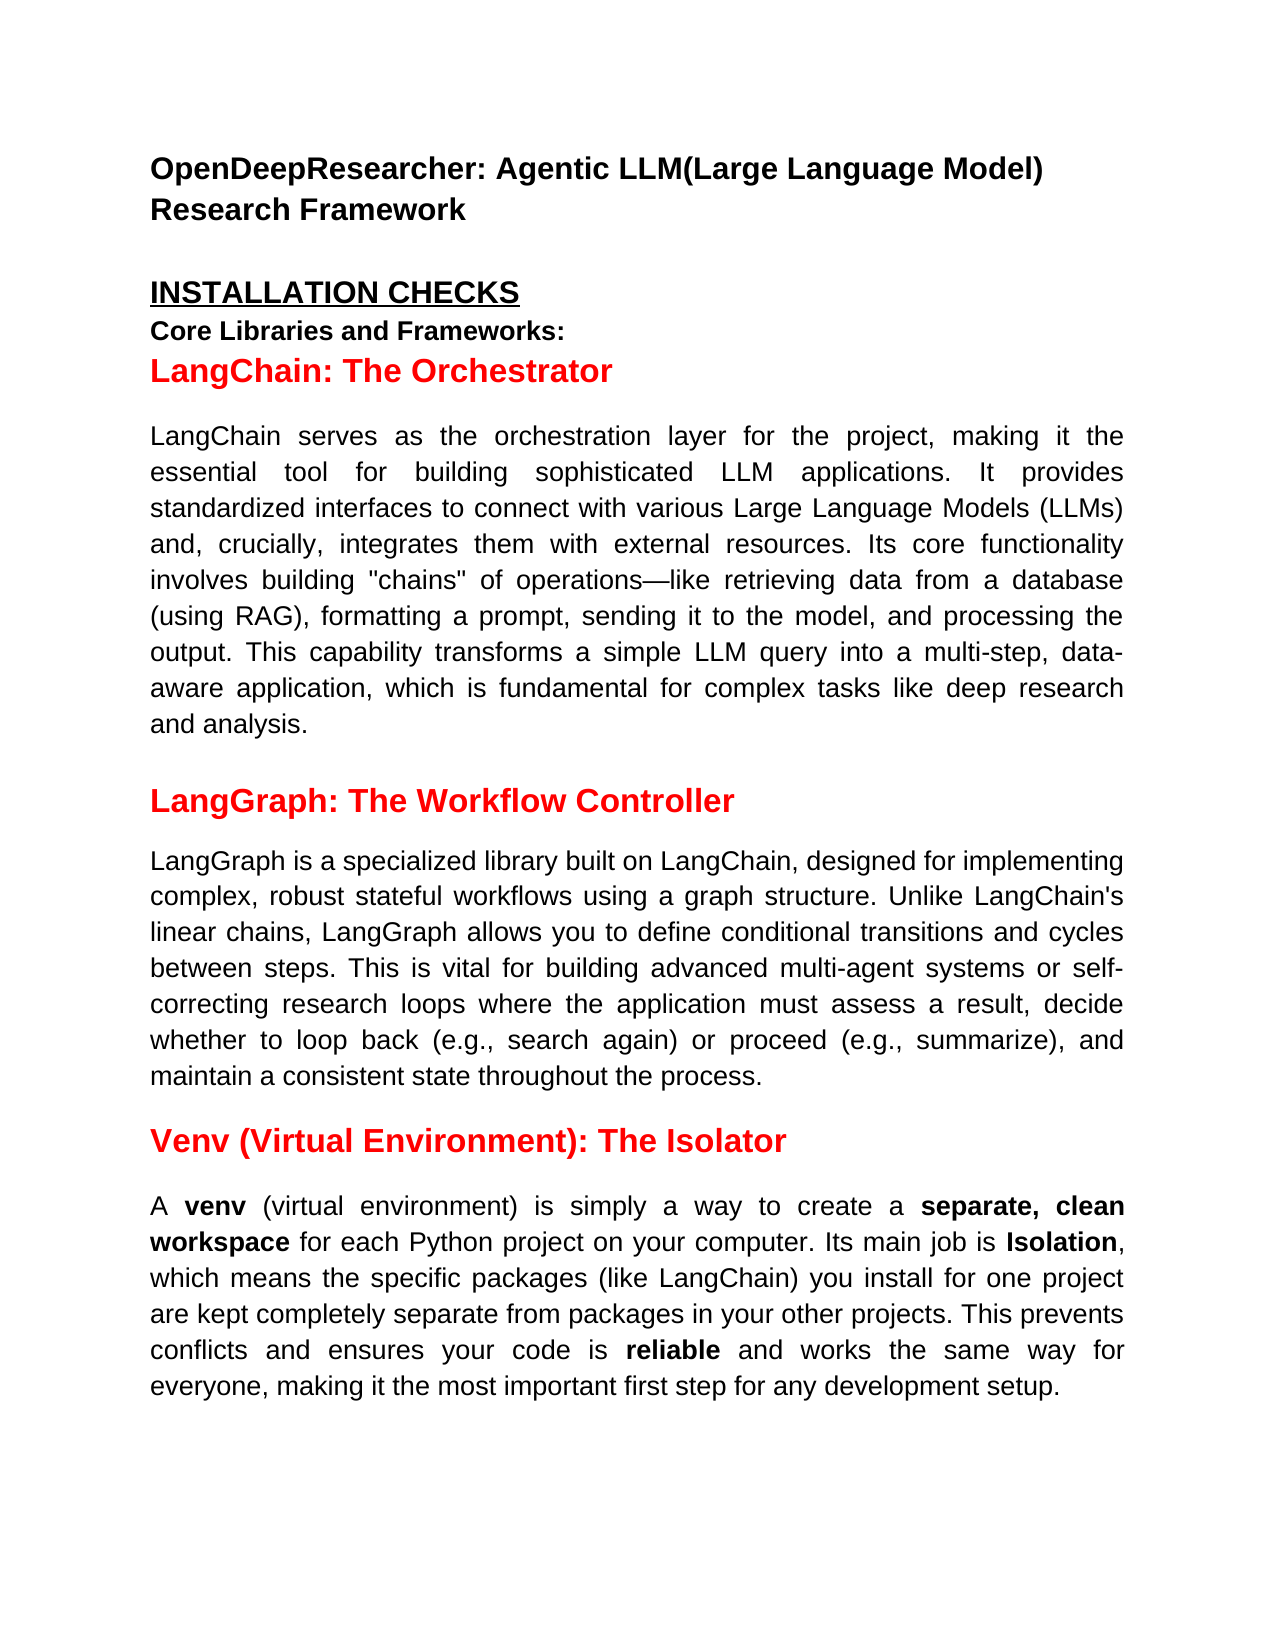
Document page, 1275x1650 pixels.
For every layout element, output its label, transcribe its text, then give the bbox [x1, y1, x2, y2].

text LangChain: The Orchestrator [150, 351, 1125, 389]
subtitle LangGraph: The Workflow Controller [150, 781, 1125, 819]
text A venv (virtual environment) is simply a way to create a separate, clean workspace for each Python project on your computer. Its main job is Isolation, which means the specific packages (like LangChain) you install for one project are kept completely separate from packages in your other projects. This prevents conflicts and ensures your code is reliable and works the same way for everyone, making it the most important first step for any development setup. [150, 1190, 1125, 1401]
text OpenDeepResearcher: Agentic LLM(Large Language Model) Research Framework [150, 150, 1125, 227]
text INSTALLATION CHECKS [150, 274, 1125, 310]
text Core Libraries and Frameworks: [150, 315, 1125, 346]
text LangChain serves as the orchestration layer for the project, making it the essential tool for building sophisticated LLM applications. It provides standardized interfaces to connect with various Large Language Models (LLMs) and, crucially, integrates them with external resources. Its core functionality involves building "chains" of operations—like retrieving data from a database (using RAG), formatting a prompt, sending it to the model, and processing the output. This capability transforms a simple LLM query into a multi-step, data-aware application, which is fundamental for complex tasks like deep research and analysis. [150, 420, 1125, 739]
text LangGraph is a specialized library built on LangChain, designed for implementing complex, robust stateful workflows using a graph structure. Unlike LangChain's linear chains, LangGraph allows you to define conditional transitions and cycles between steps. This is vital for building advanced multi-agent systems or self-correcting research loops where the application must assess a result, decide whether to loop back (e.g., search again) or proceed (e.g., summarize), and maintain a consistent state throughout the process. [150, 844, 1125, 1091]
text Venv (Virtual Environment): The Isolator [150, 1121, 1125, 1159]
